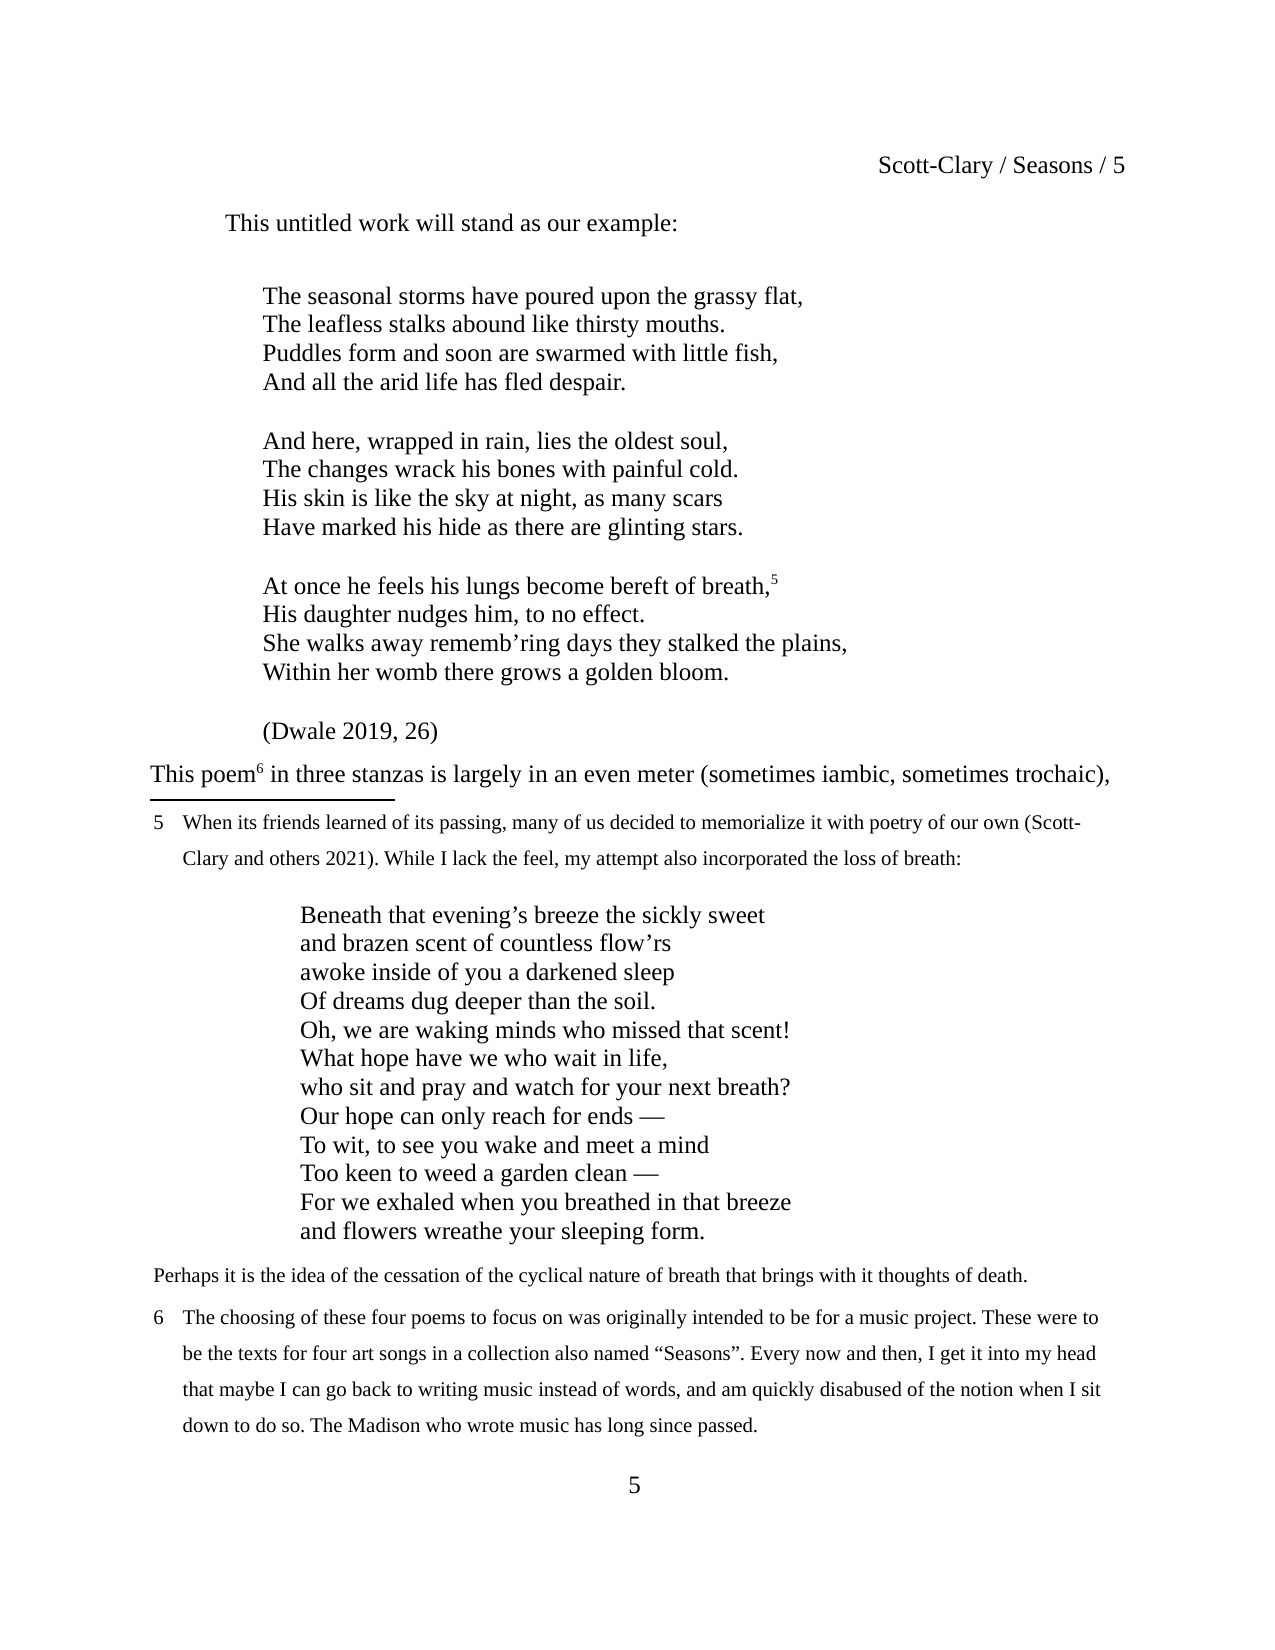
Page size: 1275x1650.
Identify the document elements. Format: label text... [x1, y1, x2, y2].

text This untitled work will stand as our example: [150, 208, 1125, 237]
text Perhaps it is the idea of the cessation of the cyclical nature of breath that brings with it thoughts of death. [150, 1260, 1125, 1290]
text And here, wrapped in rain, lies the oldest soul, The changes wrack his bones with painful cold. His skin is like the sky at night, as many scars Have marked his hide as there are glinting stars. [262, 426, 1050, 541]
text When its friends learned of its passing, many of us decided to memorialize it with poetry of our own (Scott-Clary and others 2021). While I lack the feel, my attempt also incorporated the loss of breath: [150, 807, 1125, 873]
text This poem in three stanzas is largely in an even meter (sometimes iambic, sometimes trochaic), [150, 759, 1125, 788]
text At once he feels his lungs become bereft of breath, His daughter nudges him, to no effect. She walks away rememb’ring days they stalked the plains, Within her womb there grows a golden bloom. [262, 571, 1050, 686]
text The seasonal storms have poured upon the grassy flat, The leafless stalks abound like thirsty mouths. Puddles form and soon are swarmed with little fish, And all the arid life has fled despair. [262, 281, 1050, 396]
text (Dwale 2019, 26) [262, 716, 1050, 744]
text Beneath that evening’s breeze the sickly sweet and brazen scent of countless flow’rs awoke inside of you a darkened sleep Of dreams dug deeper than the soil. Oh, we are waking minds who missed that scent! What hope have we who wait in life, who sit and pray and watch for your next breath? Our hope can only reach for ends — To wit, to see you wake and meet a mind Too keen to weed a garden clean — For we exhaled when you breathed in that breeze and flowers wreathe your sleeping form. [300, 900, 1125, 1245]
text The choosing of these four poems to focus on was originally intended to be for a music project. These were to be the texts for four art songs in a collection also named “Seasons”. Every now and then, I get it into my head that maybe I can go back to writing music instead of words, and am quickly disabused of the notion when I sit down to do so. The Madison who wrote music has long since passed. [150, 1302, 1125, 1440]
